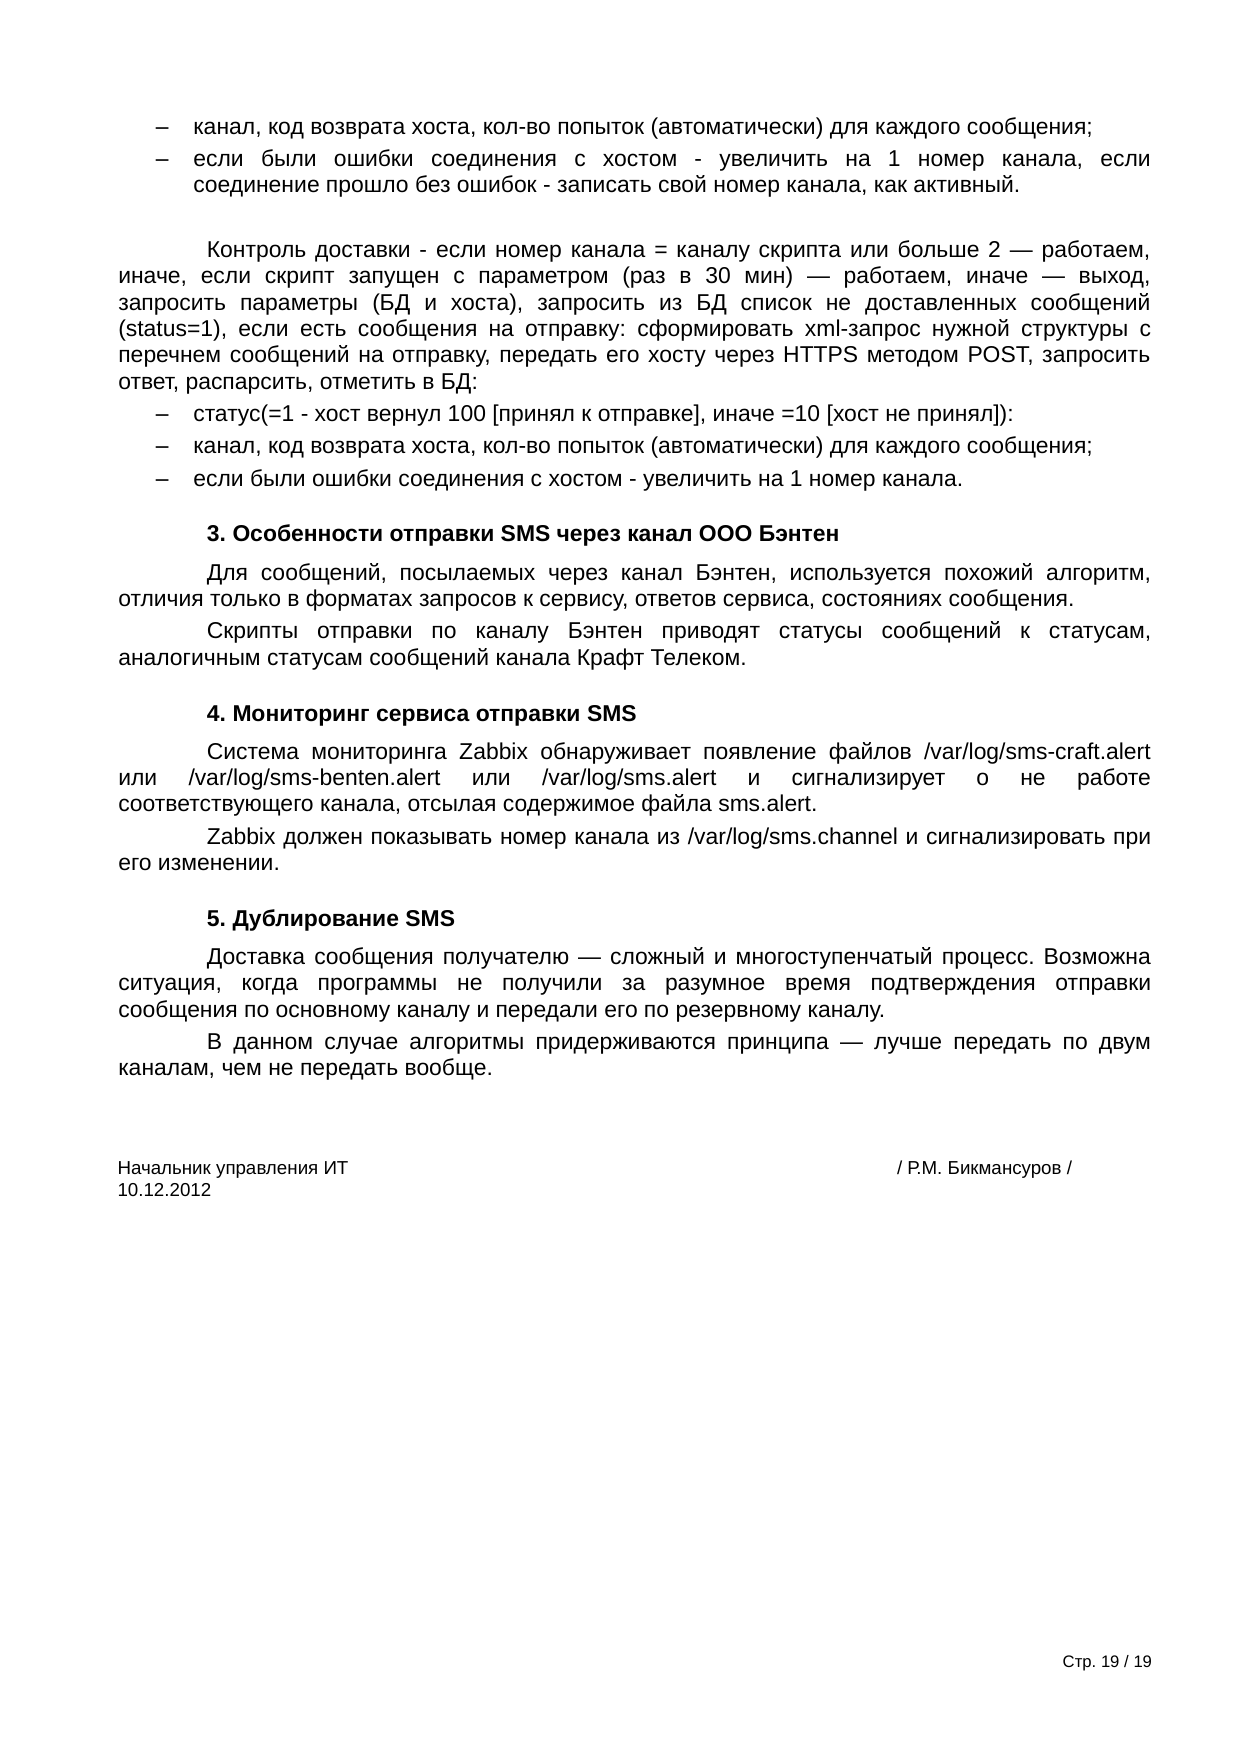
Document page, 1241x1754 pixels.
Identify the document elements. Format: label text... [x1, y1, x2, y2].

table_header [653, 1151, 817, 1206]
subtitle Дублирование SMS [118, 905, 1152, 931]
list статус(=1 - хост вернул 100 [принял к отправке], иначе =10 [хост не принял]): [156, 400, 1152, 426]
text Zabbix должен показывать номер канала из /var/log/sms.channel и сигнализировать при его изменении. [118, 823, 1152, 875]
text Для сообщений, посылаемых через канал Бэнтен, используется похожий алгоритм, отличия только в форматах запросов к сервису, ответов сервиса, состояниях сообщения. [118, 558, 1152, 611]
text Система мониторинга Zabbix обнаруживает появление файлов /var/log/sms-craft.alert или /var/log/sms-benten.alert или /var/log/sms.alert и сигнализирует о не работе соответствующего канала, отсылая содержимое файла sms.alert. [118, 738, 1152, 817]
list канал, код возврата хоста, кол-во попыток (автоматически) для каждого сообщения; [156, 432, 1152, 458]
text Доставка сообщения получателю — сложный и многоступенчатый процесс. Возможна ситуация, когда программы не получили за разумное время подтверждения отправки сообщения по основному каналу и передали его по резервному каналу. [118, 943, 1152, 1022]
list канал, код возврата хоста, кол-во попыток (автоматически) для каждого сообщения; [156, 113, 1152, 139]
text Контроль доставки - если номер канала = каналу скрипта или больше 2 — работаем, иначе, если скрипт запущен с параметром (раз в 30 мин) — работаем, иначе — выход, запросить параметры (БД и хоста), запросить из БД список не доставленных сообщений (status=1), если есть сообщения на отправку: сформировать xml-запрос нужной структуры с перечнем сообщений на отправку, передать его хосту через HTTPS методом POST, запросить ответ, распарсить, отметить в БД: [118, 236, 1152, 394]
text Скрипты отправки по каналу Бэнтен приводят статусы сообщений к статусам, аналогичным статусам сообщений канала Крафт Телеком. [118, 617, 1152, 670]
list если были ошибки соединения с хостом - увеличить на 1 номер канала, если соединение прошло без ошибок - записать свой номер канала, как активный. [156, 145, 1152, 198]
text В данном случае алгоритмы придерживаются принципа — лучше передать по двум каналам, чем не передать вообще. [118, 1028, 1152, 1081]
table_header / Р.М. Бикмансуров / [817, 1151, 1152, 1206]
list если были ошибки соединения с хостом - увеличить на 1 номер канала. [156, 464, 1152, 491]
subtitle Особенности отправки SMS через канал ООО Бэнтен [118, 520, 1152, 547]
subtitle Мониторинг сервиса отправки SMS [118, 699, 1152, 726]
table_header Начальник управления ИТ 10.12.2012 [117, 1151, 653, 1206]
